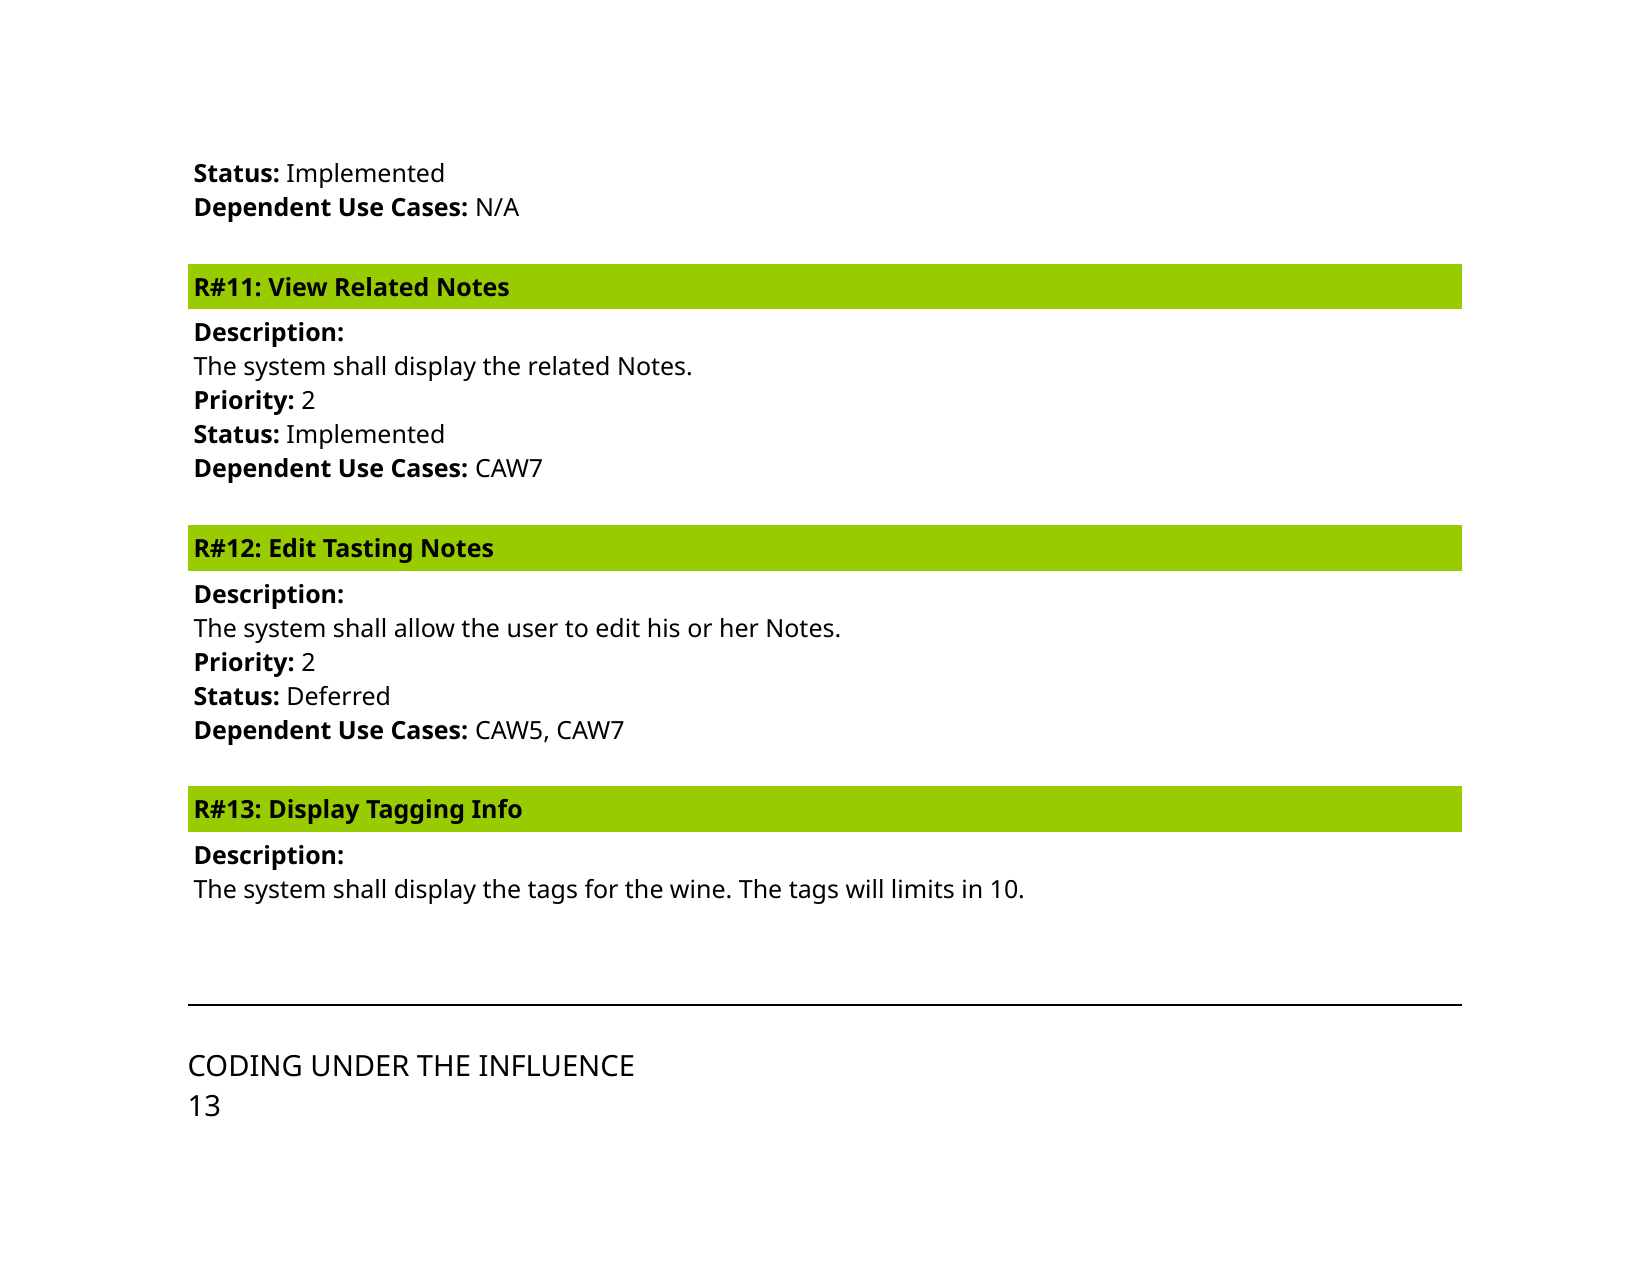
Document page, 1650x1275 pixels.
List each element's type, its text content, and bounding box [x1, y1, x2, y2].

table_cell Description: The system shall display the tags for the wine. The tags will limits in 10. [188, 832, 1462, 911]
table_cell Status: Implemented Dependent Use Cases: N/A [188, 150, 1462, 229]
table_header R#13: Display Tagging Info [188, 786, 1462, 832]
table_header R#11: View Related Notes [188, 264, 1462, 309]
table_header R#12: Edit Tasting Notes [188, 525, 1462, 571]
table_cell Description: The system shall allow the user to edit his or her Notes. Priority: 2 Status: Deferred Dependent Use Cases: CAW5, CAW7 [188, 571, 1462, 752]
table_cell Description: The system shall display the related Notes. Priority: 2 Status: Implemented Dependent Use Cases: CAW7 [188, 309, 1462, 491]
